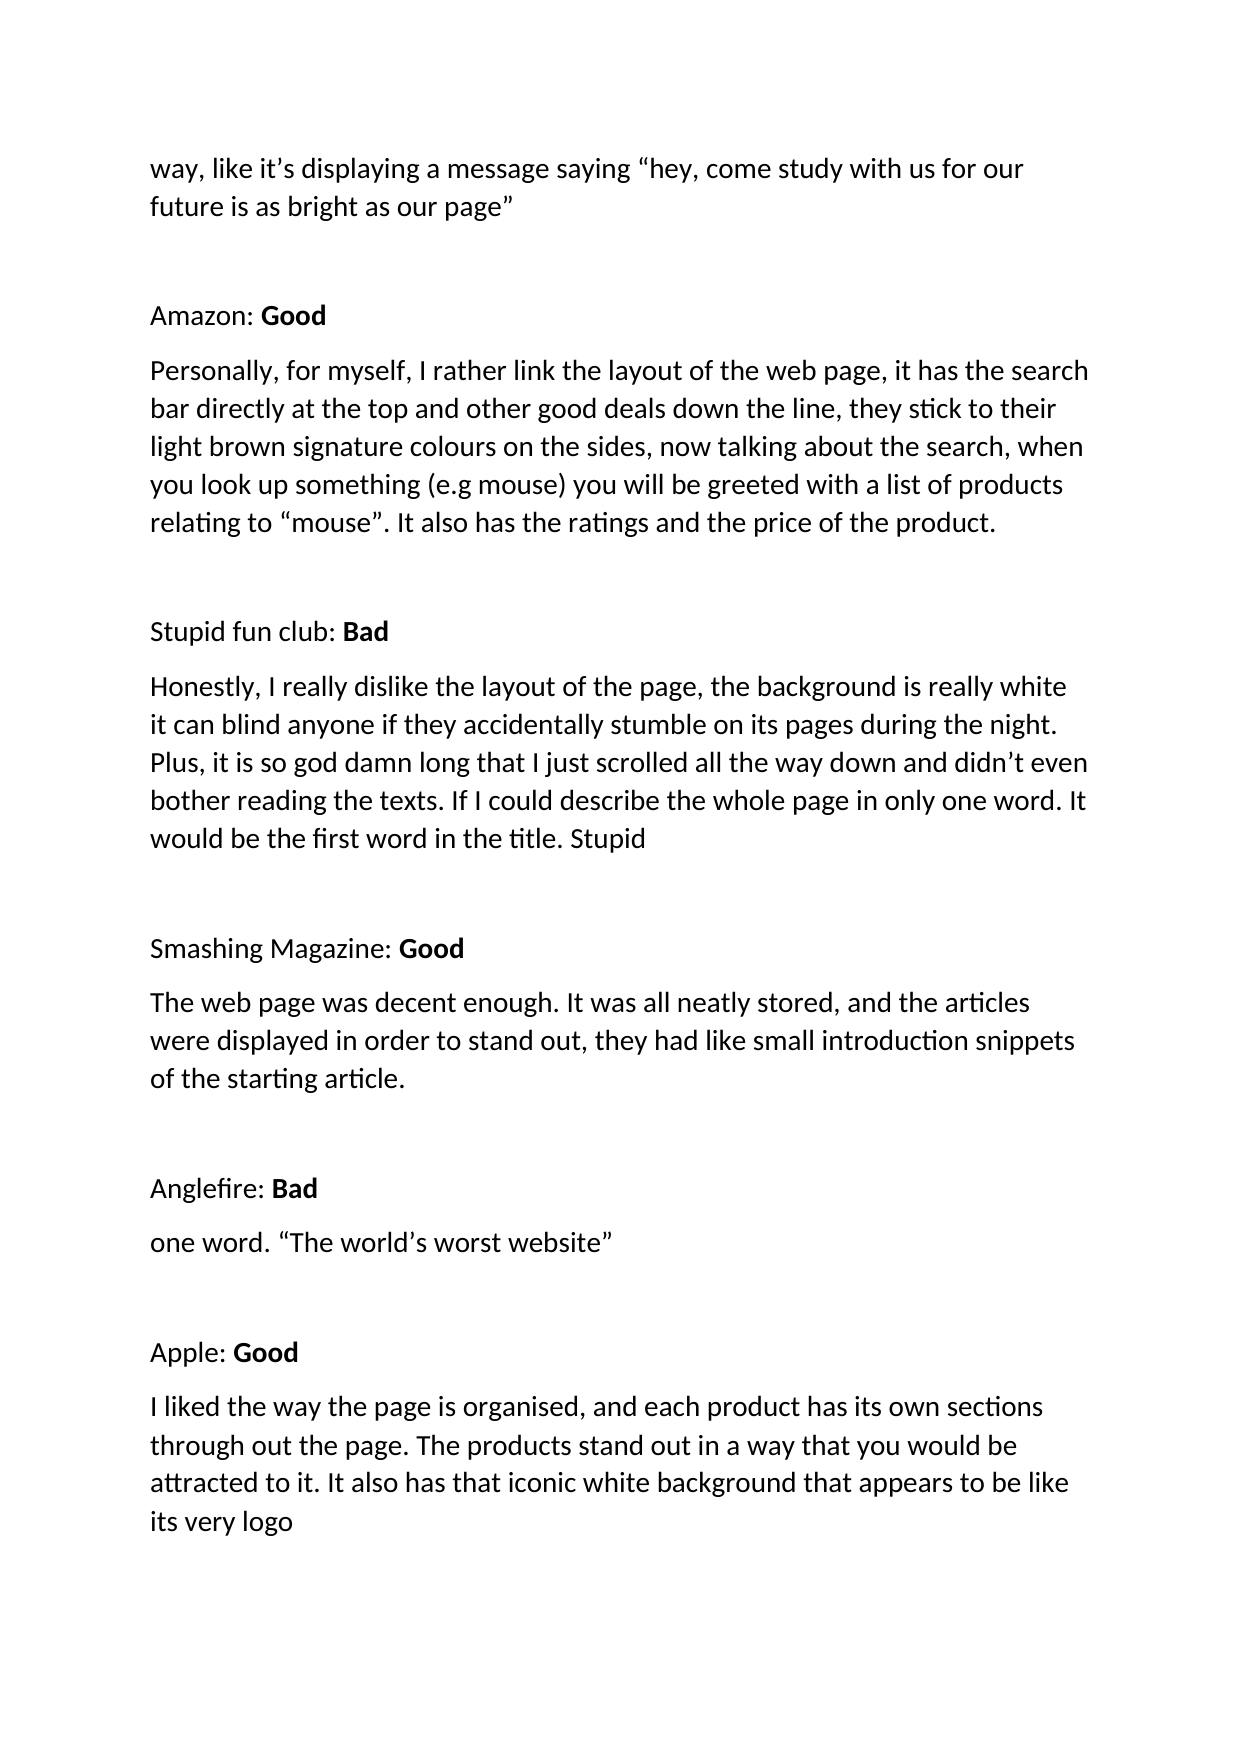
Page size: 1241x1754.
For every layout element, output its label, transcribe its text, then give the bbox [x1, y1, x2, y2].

text Stupid fun club: Bad [150, 613, 1090, 649]
text The web page was decent enough. It was all neatly stored, and the articles were displayed in order to stand out, they had like small introduction snippets of the starting article. [150, 984, 1090, 1096]
text one word. “The world’s worst website” [150, 1224, 1090, 1260]
text Personally, for myself, I rather link the layout of the web page, it has the search bar directly at the top and other good deals down the line, they stick to their light brown signature colours on the sides, now talking about the search, when you look up something (e.g mouse) you will be greeted with a list of products relating to “mouse”. It also has the ratings and the price of the product. [150, 352, 1090, 540]
text Honestly, I really dislike the layout of the page, the background is really white it can blind anyone if they accidentally stumble on its pages during the night. Plus, it is so god damn long that I just scrolled all the way down and didn’t even bother reading the texts. If I could describe the whole page in only one word. It would be the first word in the title. Stupid [150, 668, 1090, 856]
text Amazon: Good [150, 297, 1090, 333]
text Apple: Good [150, 1334, 1090, 1369]
text Anglefire: Bad [150, 1170, 1090, 1205]
text I liked the way the page is organised, and each product has its own sections through out the page. The products stand out in a way that you would be attracted to it. It also has that iconic white background that appears to be like its very logo [150, 1388, 1090, 1538]
text way, like it’s displaying a message saying “hey, come study with us for our future is as bright as our page” [150, 150, 1090, 224]
text Smashing Magazine: Good [150, 930, 1090, 965]
